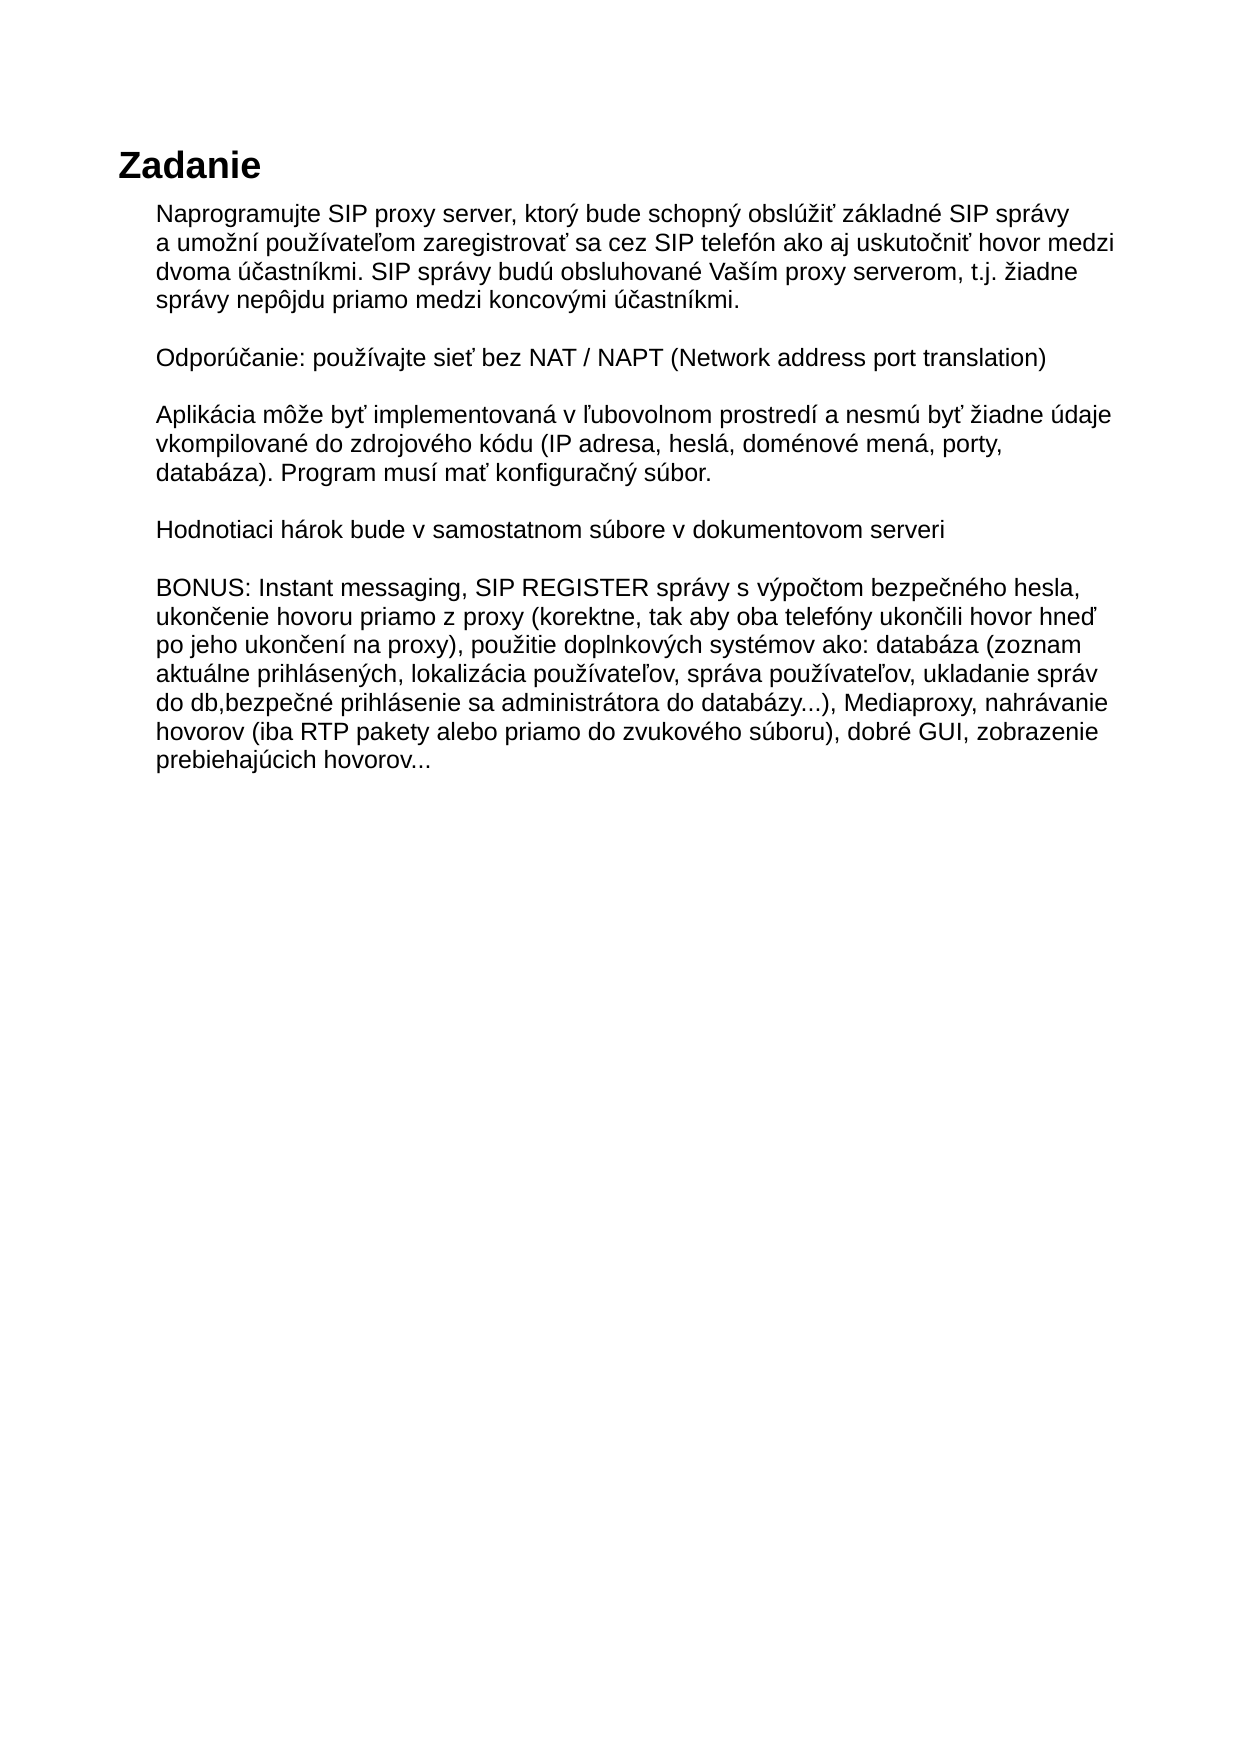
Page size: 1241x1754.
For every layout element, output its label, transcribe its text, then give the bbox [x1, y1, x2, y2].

text Odporúčanie: používajte sieť bez NAT / NAPT (Network address port translation) [156, 343, 1122, 372]
text Hodnotiaci hárok bude v samostatnom súbore v dokumentovom serveri [156, 516, 1122, 544]
text Aplikácia môže byť implementovaná v ľubovolnom prostredí a nesmú byť žiadne údaje vkompilované do zdrojového kódu (IP adresa, heslá, doménové mená, porty, databáza). Program musí mať konfiguračný súbor. [156, 401, 1122, 487]
subtitle Zadanie [118, 143, 1122, 187]
text Naprogramujte SIP proxy server, ktorý bude schopný obslúžiť základné SIP správy a umožní používateľom zaregistrovať sa cez SIP telefón ako aj uskutočniť hovor medzi dvoma účastníkmi. SIP správy budú obsluhované Vaším proxy serverom, t.j. žiadne správy nepôjdu priamo medzi koncovými účastníkmi. [156, 199, 1122, 314]
text BONUS: Instant messaging, SIP REGISTER správy s výpočtom bezpečného hesla, ukončenie hovoru priamo z proxy (korektne, tak aby oba telefóny ukončili hovor hneď po jeho ukončení na proxy), použitie doplnkových systémov ako: databáza (zoznam aktuálne prihlásených, lokalizácia používateľov, správa používateľov, ukladanie správ do db,bezpečné prihlásenie sa administrátora do databázy...), Mediaproxy, nahrávanie hovorov (iba RTP pakety alebo priamo do zvukového súboru), dobré GUI, zobrazenie prebiehajúcich hovorov... [156, 573, 1122, 774]
